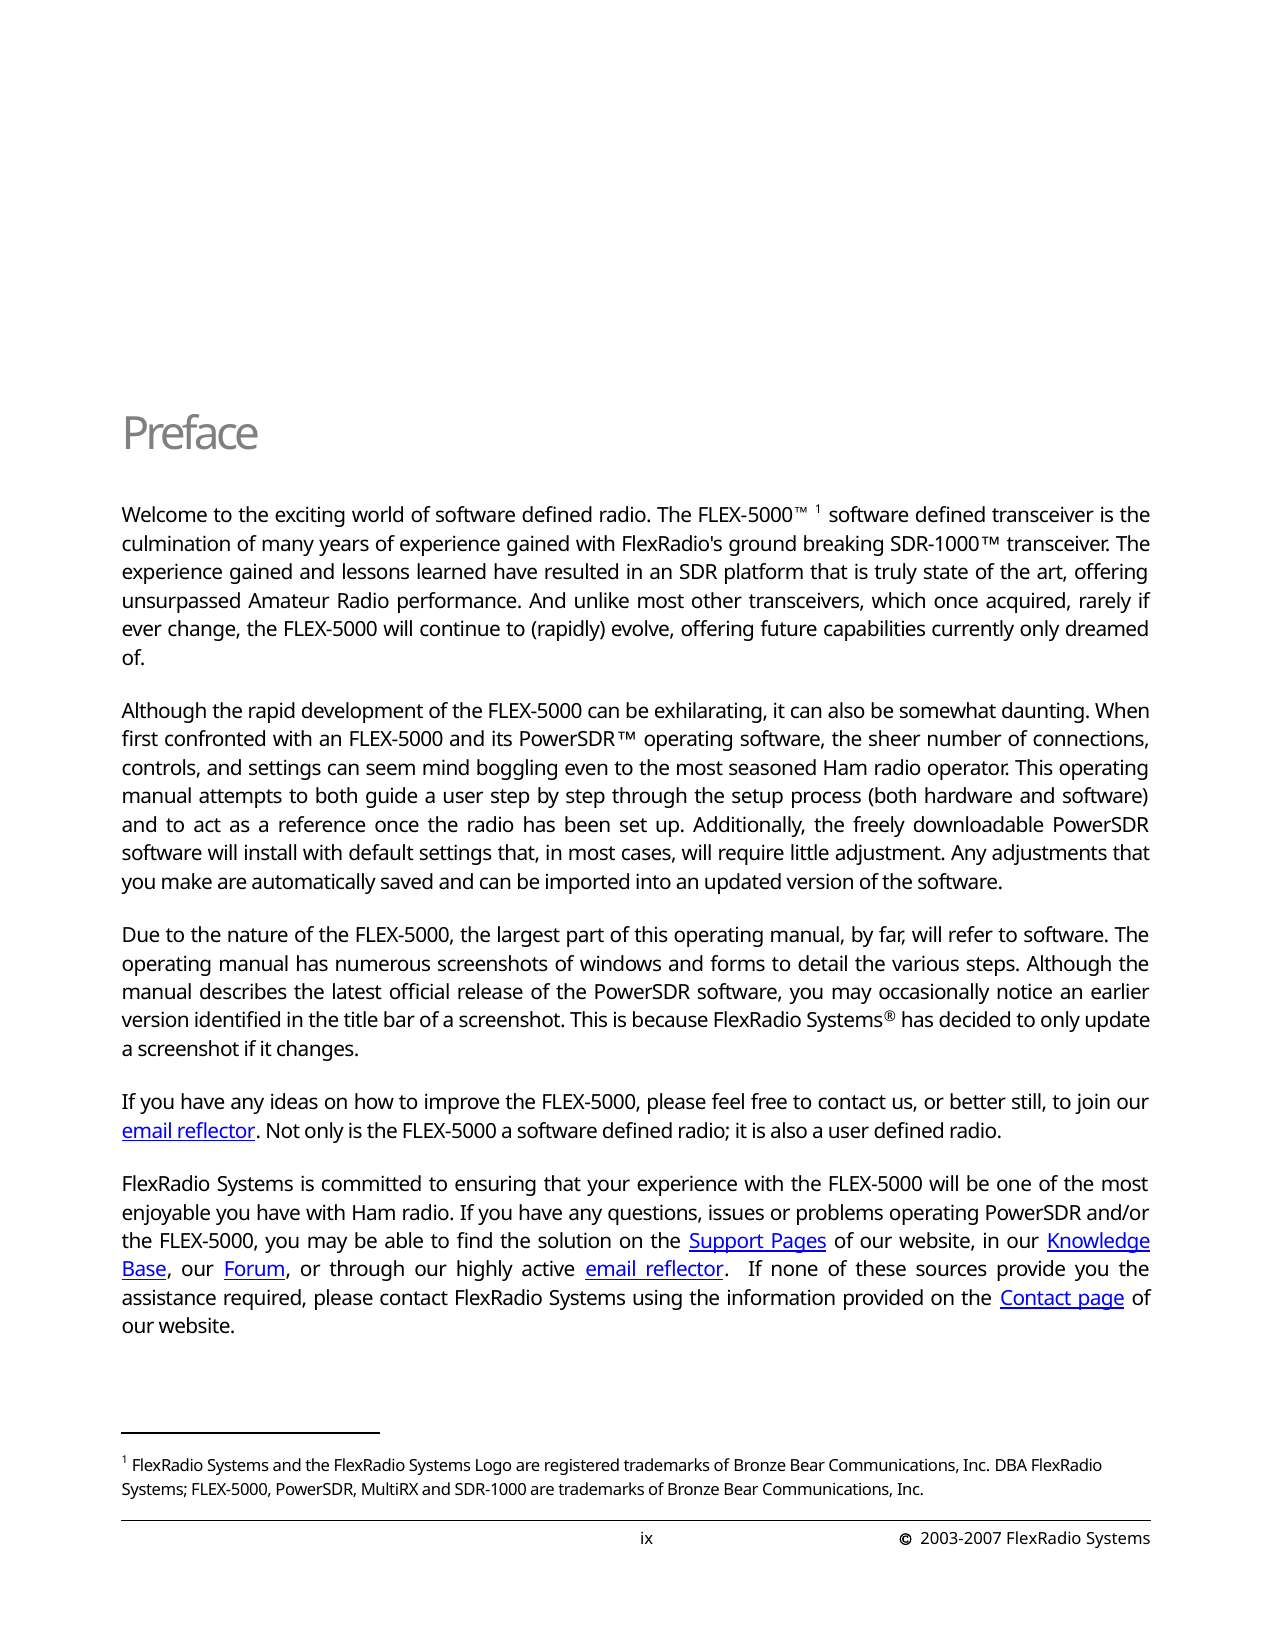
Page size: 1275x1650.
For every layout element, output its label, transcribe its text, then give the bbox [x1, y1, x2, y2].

subtitle Preface [121, 401, 1151, 463]
text If you have any ideas on how to improve the FLEX-5000, please feel free to contact us, or better still, to join our email reflector. Not only is the FLEX-5000 a software defined radio; it is also a user defined radio. [121, 1087, 1151, 1144]
text FlexRadio Systems and the FlexRadio Systems Logo are registered trademarks of Bronze Bear Communications, Inc. DBA FlexRadio Systems; FLEX-5000, PowerSDR, MultiRX and SDR-1000 are trademarks of Bronze Bear Communications, Inc. [121, 1452, 1151, 1500]
text Although the rapid development of the FLEX-5000 can be exhilarating, it can also be somewhat daunting. When first confronted with an FLEX-5000 and its PowerSDR™ operating software, the sheer number of connections, controls, and settings can seem mind boggling even to the most seasoned Ham radio operator. This operating manual attempts to both guide a user step by step through the setup process (both hardware and software) and to act as a reference once the radio has been set up. Additionally, the freely downloadable PowerSDR software will install with default settings that, in most cases, will require little adjustment. Any adjustments that you make are automatically saved and can be imported into an updated version of the software. [121, 696, 1151, 895]
text FlexRadio Systems is committed to ensuring that your experience with the FLEX-5000 will be one of the most enjoyable you have with Ham radio. If you have any questions, issues or problems operating PowerSDR and/or the FLEX-5000, you may be able to find the solution on the Support Pages of our website, in our Knowledge Base, our Forum, or through our highly active email reflector. If none of these sources provide you the assistance required, please contact FlexRadio Systems using the information provided on the Contact page of our website. [121, 1169, 1151, 1340]
text Due to the nature of the FLEX-5000, the largest part of this operating manual, by far, will refer to software. The operating manual has numerous screenshots of windows and forms to detail the various steps. Although the manual describes the latest official release of the PowerSDR software, you may occasionally notice an earlier version identified in the title bar of a screenshot. This is because FlexRadio Systems® has decided to only update a screenshot if it changes. [121, 920, 1151, 1062]
text Welcome to the exciting world of software defined radio. The FLEX-5000™ software defined transceiver is the culmination of many years of experience gained with FlexRadio's ground breaking SDR-1000™ transceiver. The experience gained and lessons learned have resulted in an SDR platform that is truly state of the art, offering unsurpassed Amateur Radio performance. And unlike most other transceivers, which once acquired, rarely if ever change, the FLEX-5000 will continue to (rapidly) evolve, offering future capabilities currently only dreamed of. [121, 501, 1151, 671]
